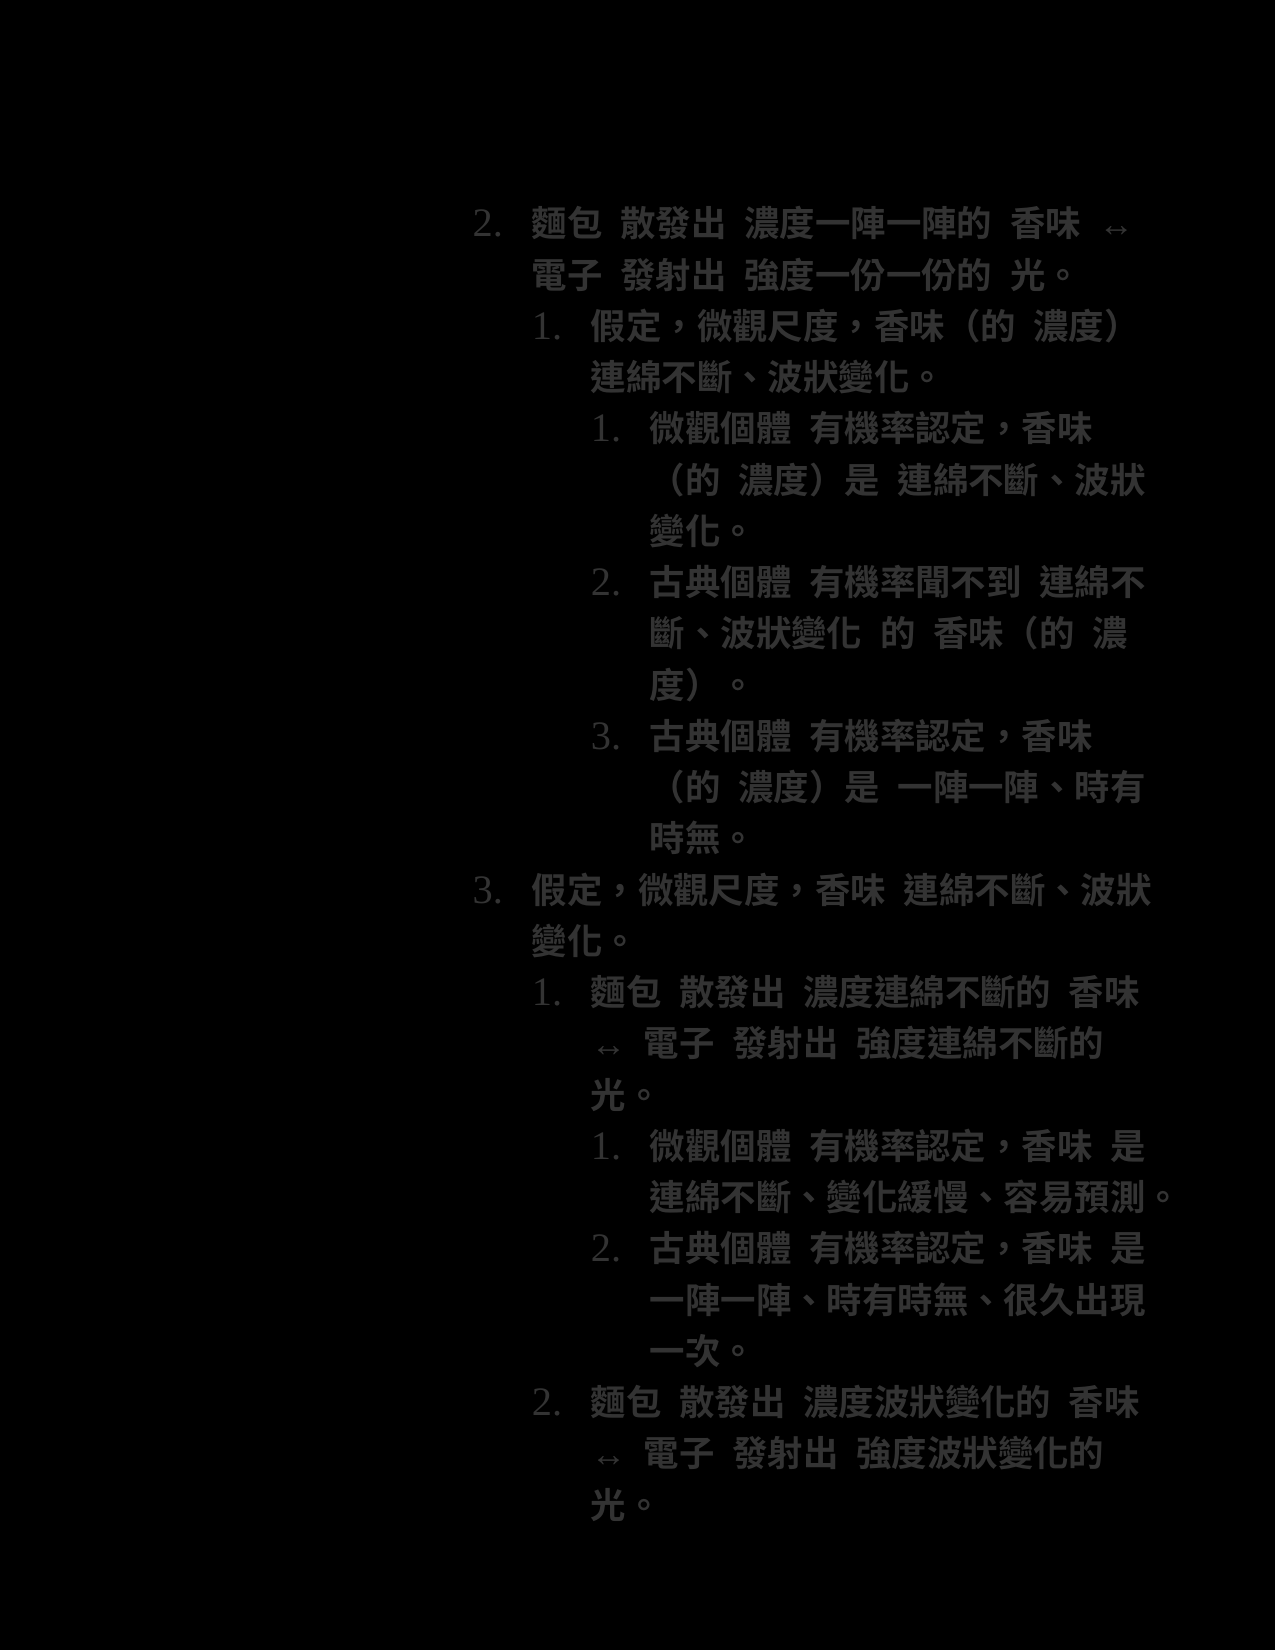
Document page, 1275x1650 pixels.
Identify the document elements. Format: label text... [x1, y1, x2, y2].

list 麵包 散發出 濃度波狀變化的 香味 ↔ 電子 發射出 強度波狀變化的 光。 [532, 1374, 1157, 1528]
list 古典個體 有機率認定，香味（的 濃度）是 一陣一陣、時有時無。 [591, 708, 1157, 862]
list 假定，微觀尺度，香味 連綿不斷、波狀變化。 [472, 862, 1157, 964]
list 麵包 散發出 濃度連綿不斷的 香味 ↔ 電子 發射出 強度連綿不斷的 光。 [532, 964, 1157, 1118]
list 古典個體 有機率聞不到 連綿不斷、波狀變化 的 香味（的 濃度）。 [591, 554, 1157, 708]
list 古典個體 有機率認定，香味 是 一陣一陣、時有時無、很久出現一次。 [591, 1221, 1157, 1374]
list 麵包 散發出 濃度一陣一陣的 香味 ↔ 電子 發射出 強度一份一份的 光。 [472, 196, 1157, 298]
list 假定，微觀尺度，香味（的 濃度）連綿不斷、波狀變化。 [532, 298, 1157, 401]
list 微觀個體 有機率認定，香味 是 連綿不斷、變化緩慢、容易預測。 [591, 1118, 1157, 1221]
list 微觀個體 有機率認定，香味（的 濃度）是 連綿不斷、波狀變化。 [591, 401, 1157, 554]
